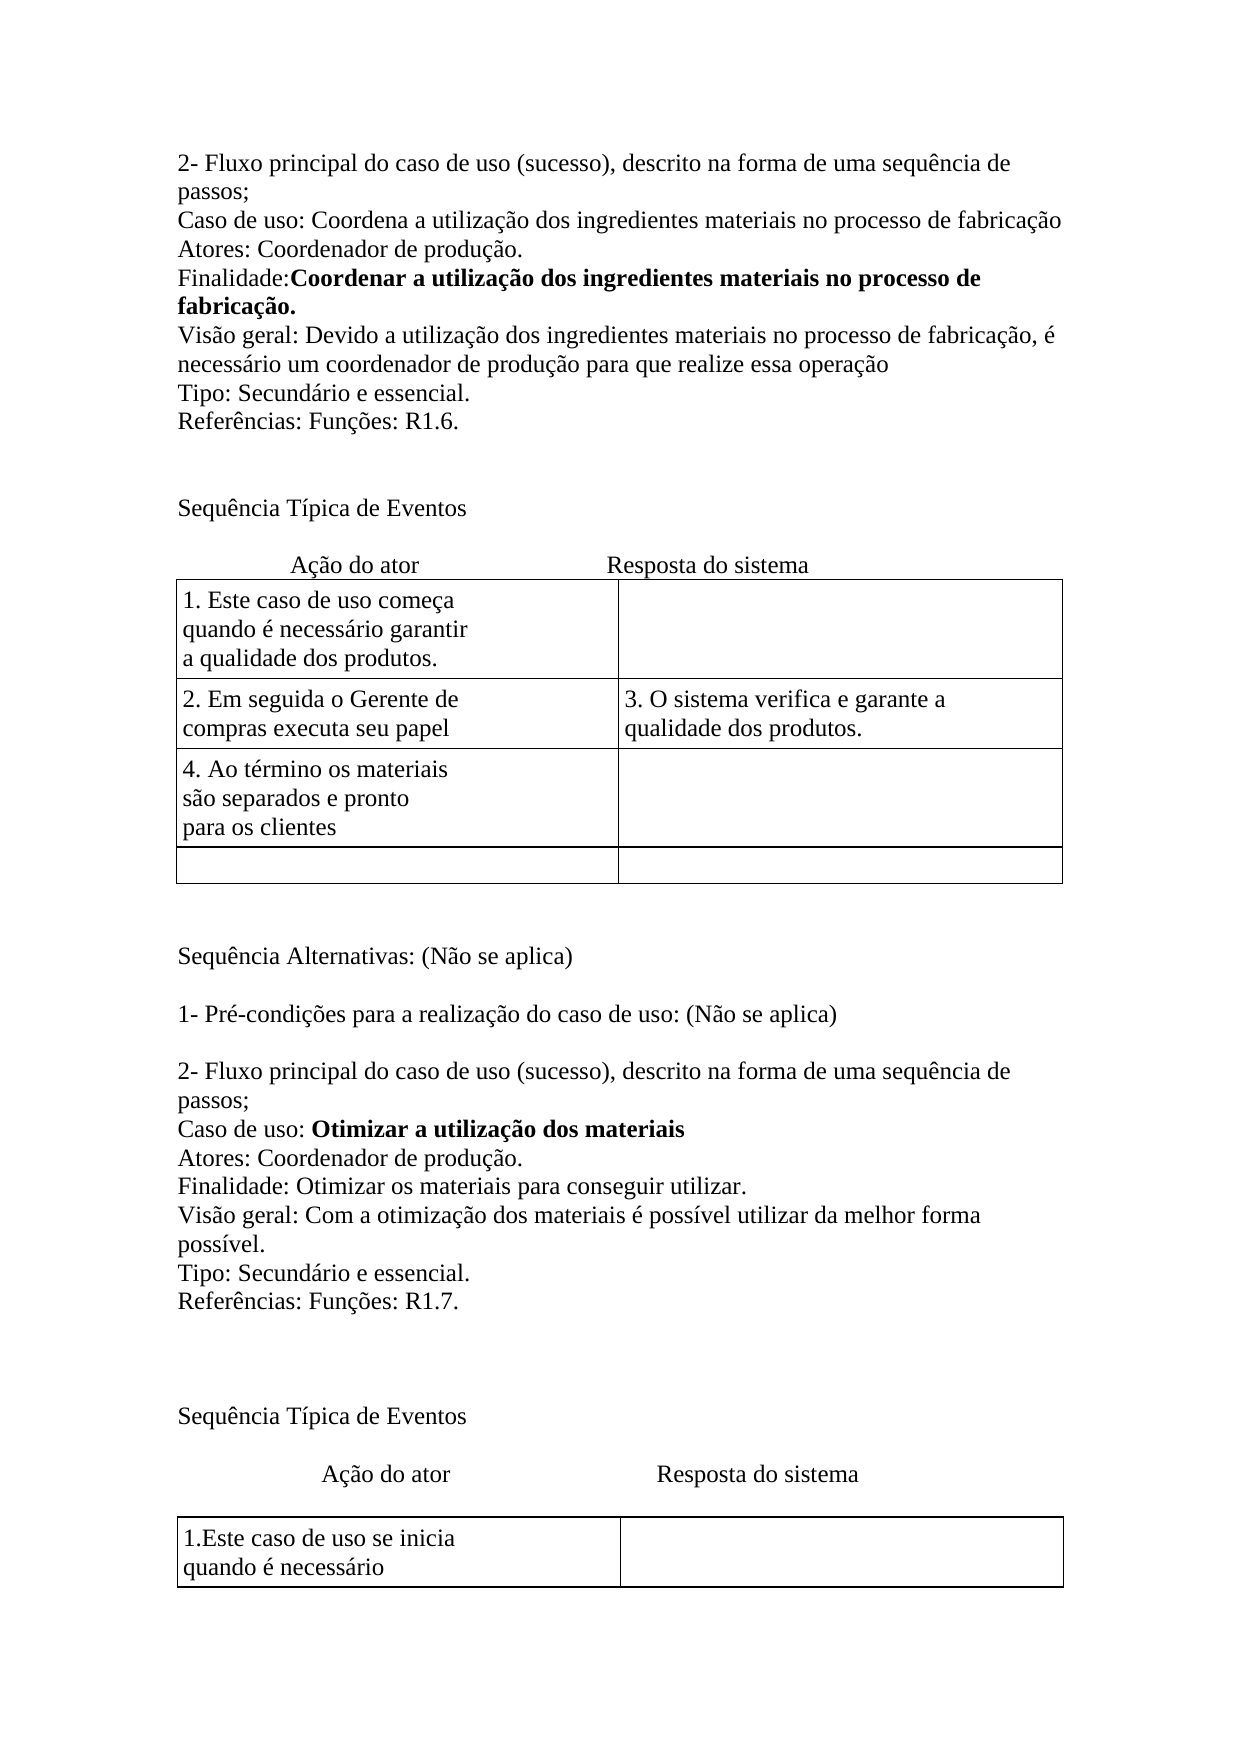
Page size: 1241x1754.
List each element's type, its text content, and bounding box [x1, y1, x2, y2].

text Referências: Funções: R1.7. [177, 1286, 1063, 1315]
table_cell [619, 749, 1062, 846]
table_header 1. Este caso de uso começa quando é necessário garantir a qualidade dos produtos. [177, 580, 618, 678]
table_header [621, 1518, 1063, 1586]
text Tipo: Secundário e essencial. [177, 378, 1063, 406]
text Referências: Funções: R1.6. [177, 406, 1063, 435]
text Caso de uso: Otimizar a utilização dos materiais [177, 1114, 1063, 1143]
text Sequência Típica de Eventos [177, 1401, 1063, 1430]
text Visão geral: Devido a utilização dos ingredientes materiais no processo de fabricação, é [177, 320, 1063, 349]
text necessário um coordenador de produção para que realize essa operação [177, 349, 1063, 378]
text 1- Pré-condições para a realização do caso de uso: (Não se aplica) [177, 999, 1063, 1028]
table_cell [619, 848, 1062, 883]
text Finalidade: Otimizar os materiais para conseguir utilizar. [177, 1171, 1063, 1200]
table_cell 4. Ao término os materiais são separados e pronto para os clientes [177, 749, 618, 846]
text Ação do ator Resposta do sistema [177, 550, 1063, 579]
table_cell 3. O sistema verifica e garante a qualidade dos produtos. [619, 679, 1062, 748]
table_cell 2. Em seguida o Gerente de compras executa seu papel [177, 679, 618, 748]
text Finalidade:Coordenar a utilização dos ingredientes materiais no processo de fabricação. [177, 263, 1063, 320]
text 2- Fluxo principal do caso de uso (sucesso), descrito na forma de uma sequência de passos; [177, 148, 1063, 205]
text Visão geral: Com a otimização dos materiais é possível utilizar da melhor forma possível. [177, 1200, 1063, 1258]
table_header 1.Este caso de uso se inicia quando é necessário [178, 1518, 620, 1586]
table_cell [177, 848, 618, 883]
table_header [619, 580, 1062, 678]
text Sequência Alternativas: (Não se aplica) [177, 941, 1063, 970]
text Ação do ator Resposta do sistema [177, 1459, 1063, 1488]
text Sequência Típica de Eventos [177, 493, 1063, 521]
text Caso de uso: Coordena a utilização dos ingredientes materiais no processo de fabricação [177, 205, 1063, 234]
text Atores: Coordenador de produção. [177, 234, 1063, 263]
text Atores: Coordenador de produção. [177, 1143, 1063, 1171]
text Tipo: Secundário e essencial. [177, 1258, 1063, 1286]
text 2- Fluxo principal do caso de uso (sucesso), descrito na forma de uma sequência de passos; [177, 1056, 1063, 1114]
